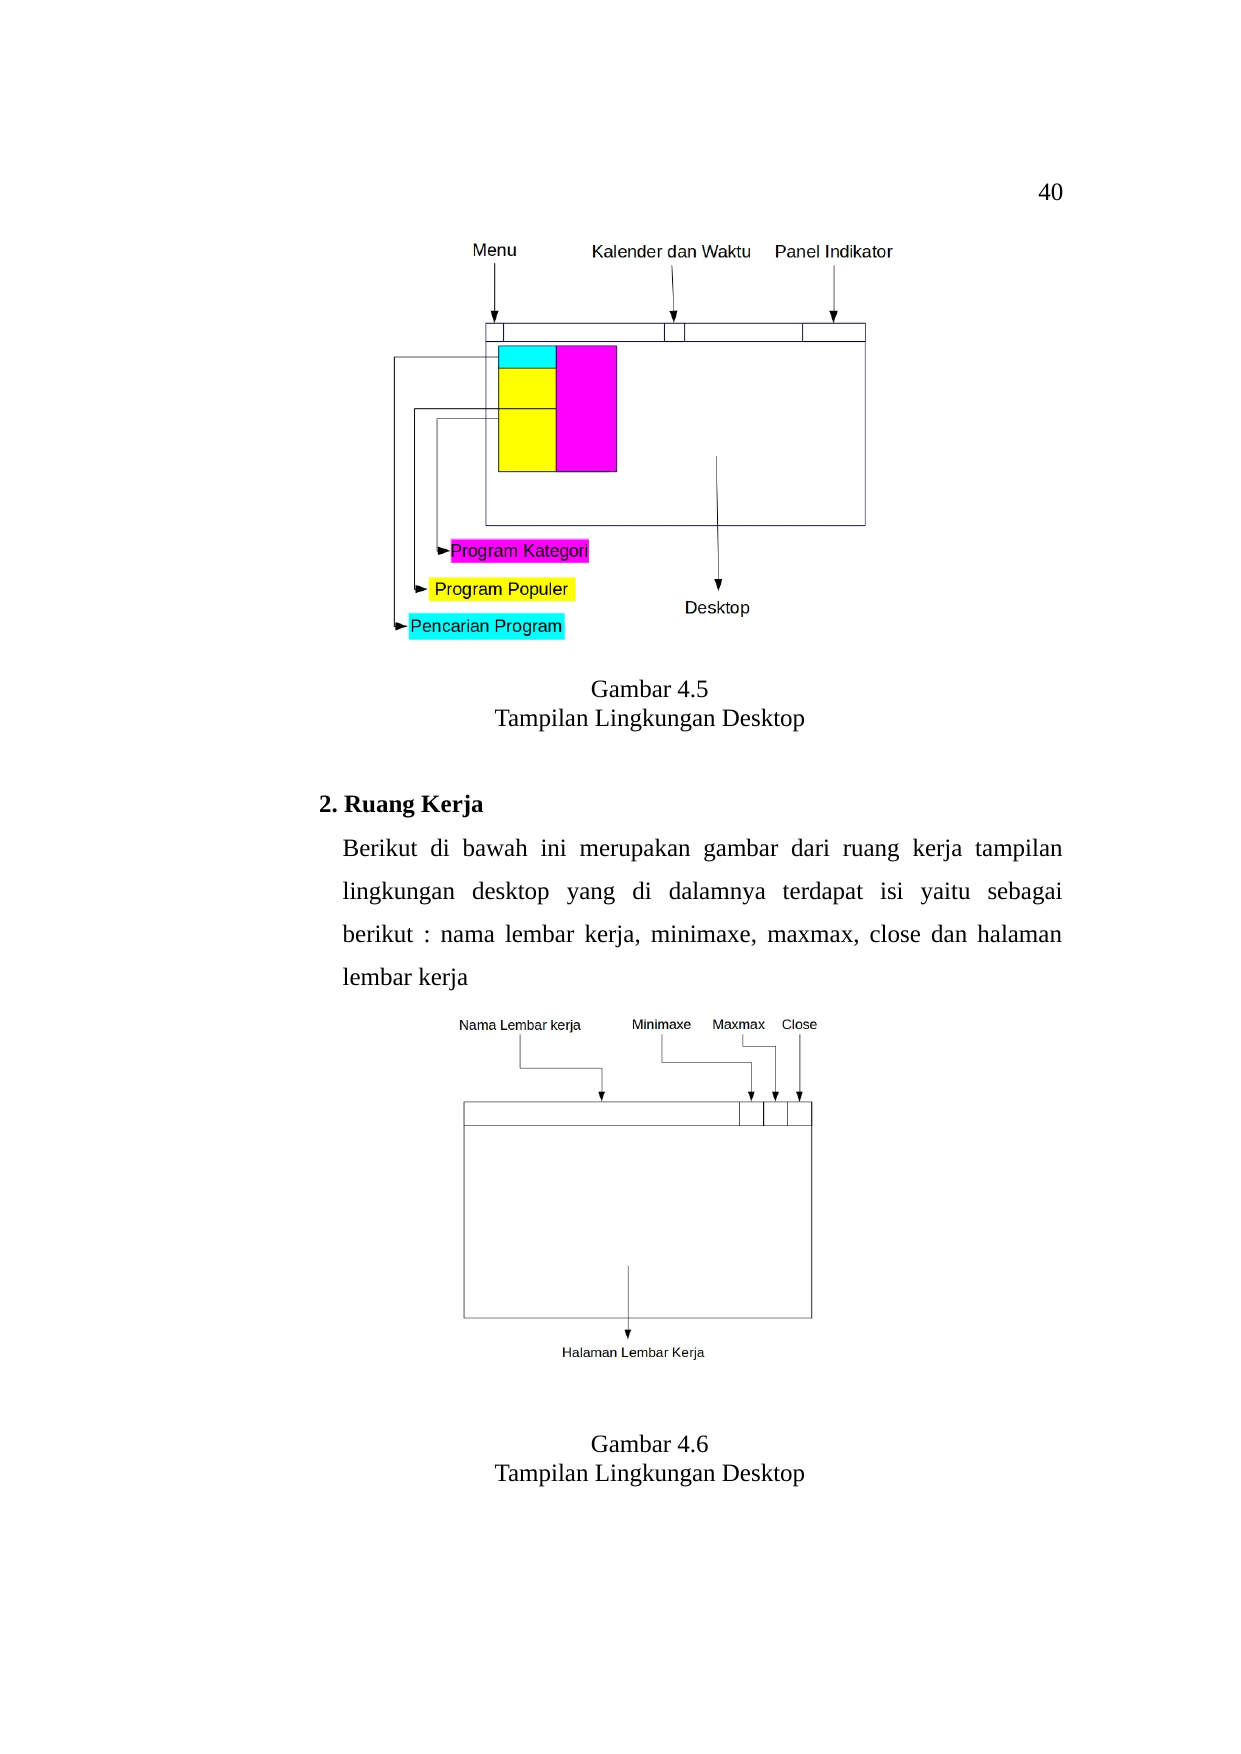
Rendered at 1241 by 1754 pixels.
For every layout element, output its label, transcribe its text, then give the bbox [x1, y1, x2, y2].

text Gambar 4.6 [236, 1429, 1063, 1458]
picture [416, 1011, 854, 1373]
text Berikut di bawah ini merupakan gambar dari ruang kerja tampilan lingkungan desktop yang di dalamnya terdapat isi yaitu sebagai berikut : nama lembar kerja, minimaxe, maxmax, close dan halaman lembar kerja [342, 833, 1063, 991]
text 2. Ruang Kerja [319, 789, 1063, 818]
text Tampilan Lingkungan Desktop [236, 703, 1063, 732]
text Tampilan Lingkungan Desktop [236, 1458, 1063, 1487]
picture [353, 236, 943, 646]
text Gambar 4.5 [236, 674, 1063, 703]
